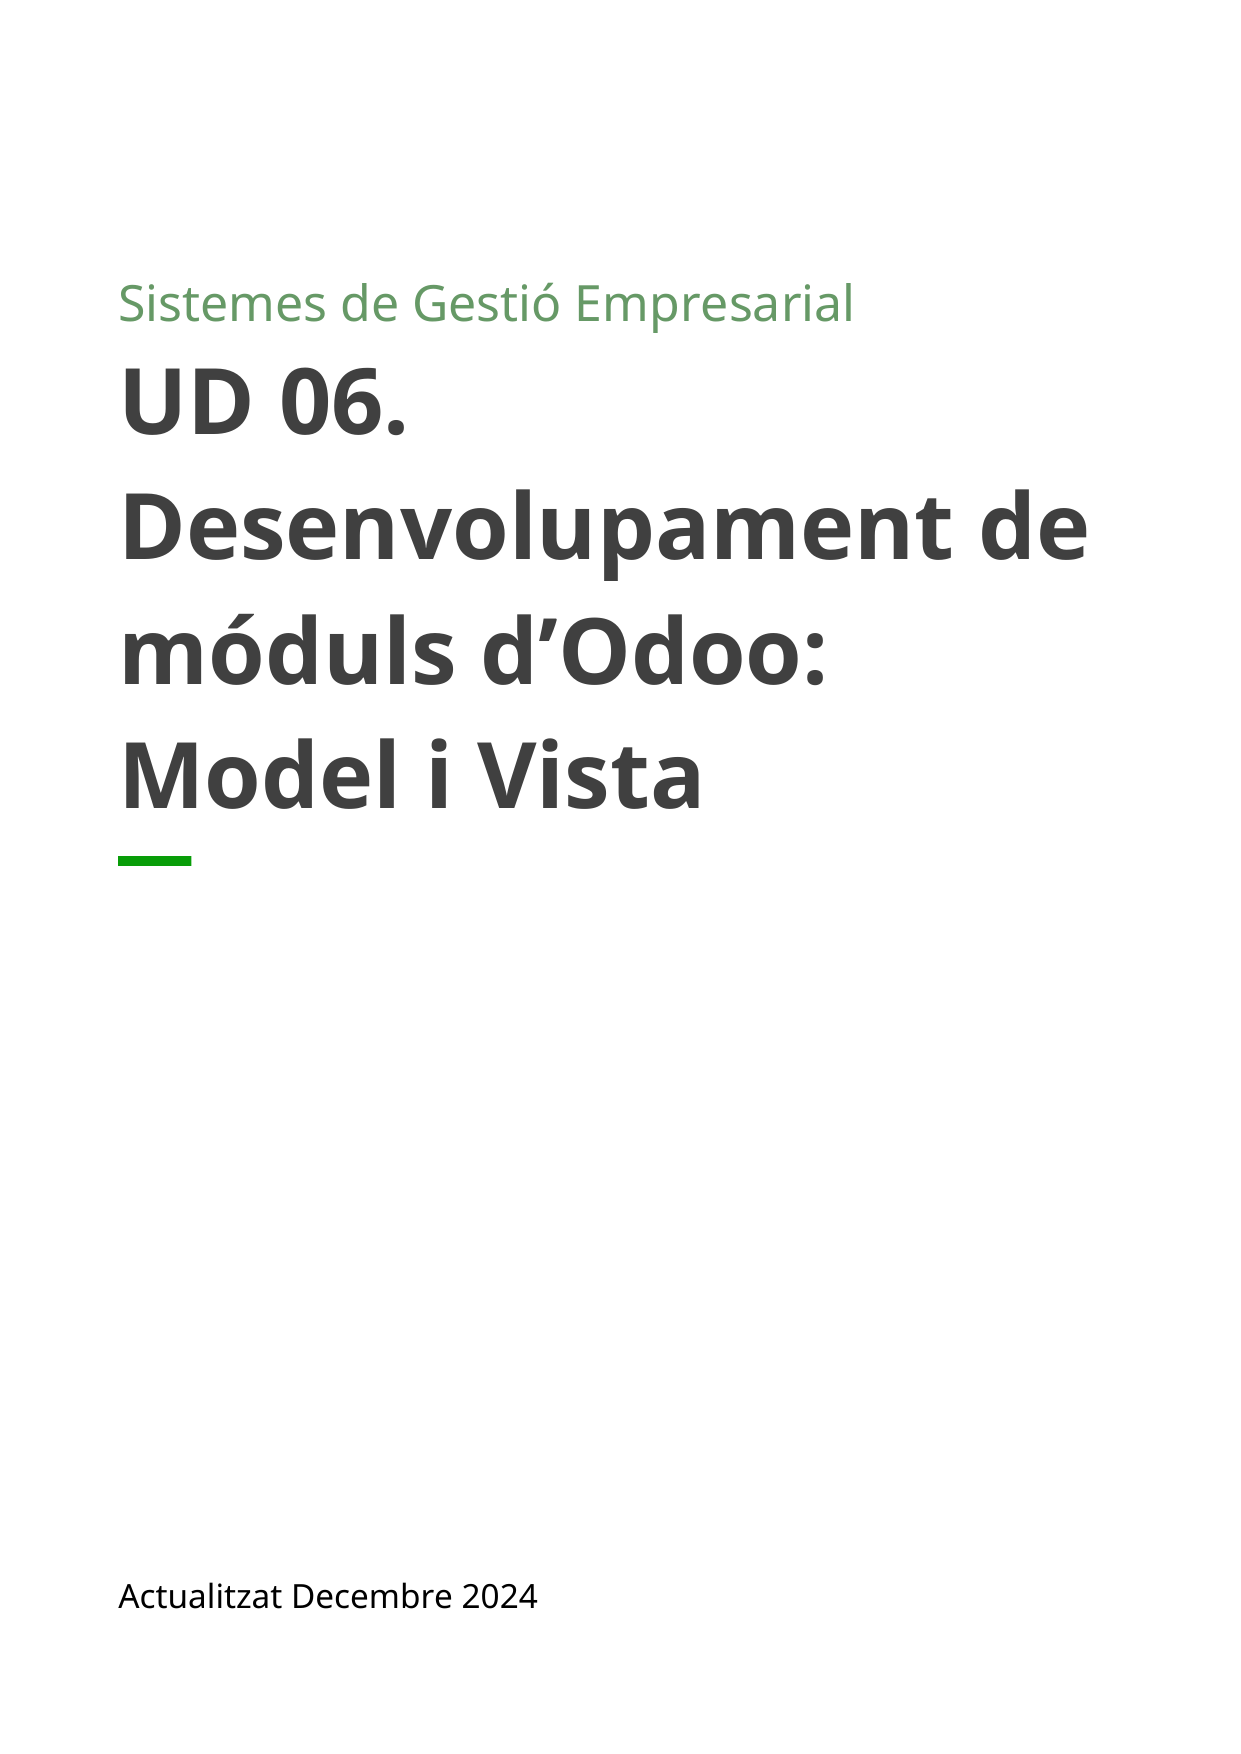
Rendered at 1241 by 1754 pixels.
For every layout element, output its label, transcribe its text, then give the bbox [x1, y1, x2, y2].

picture [118, 856, 192, 866]
text Actualitzat Decembre 2024 [118, 1573, 1122, 1618]
title Sistemes de Gestió Empresarial UD 06. Desenvolupament de móduls d’Odoo: Model i Vista [118, 268, 1122, 836]
